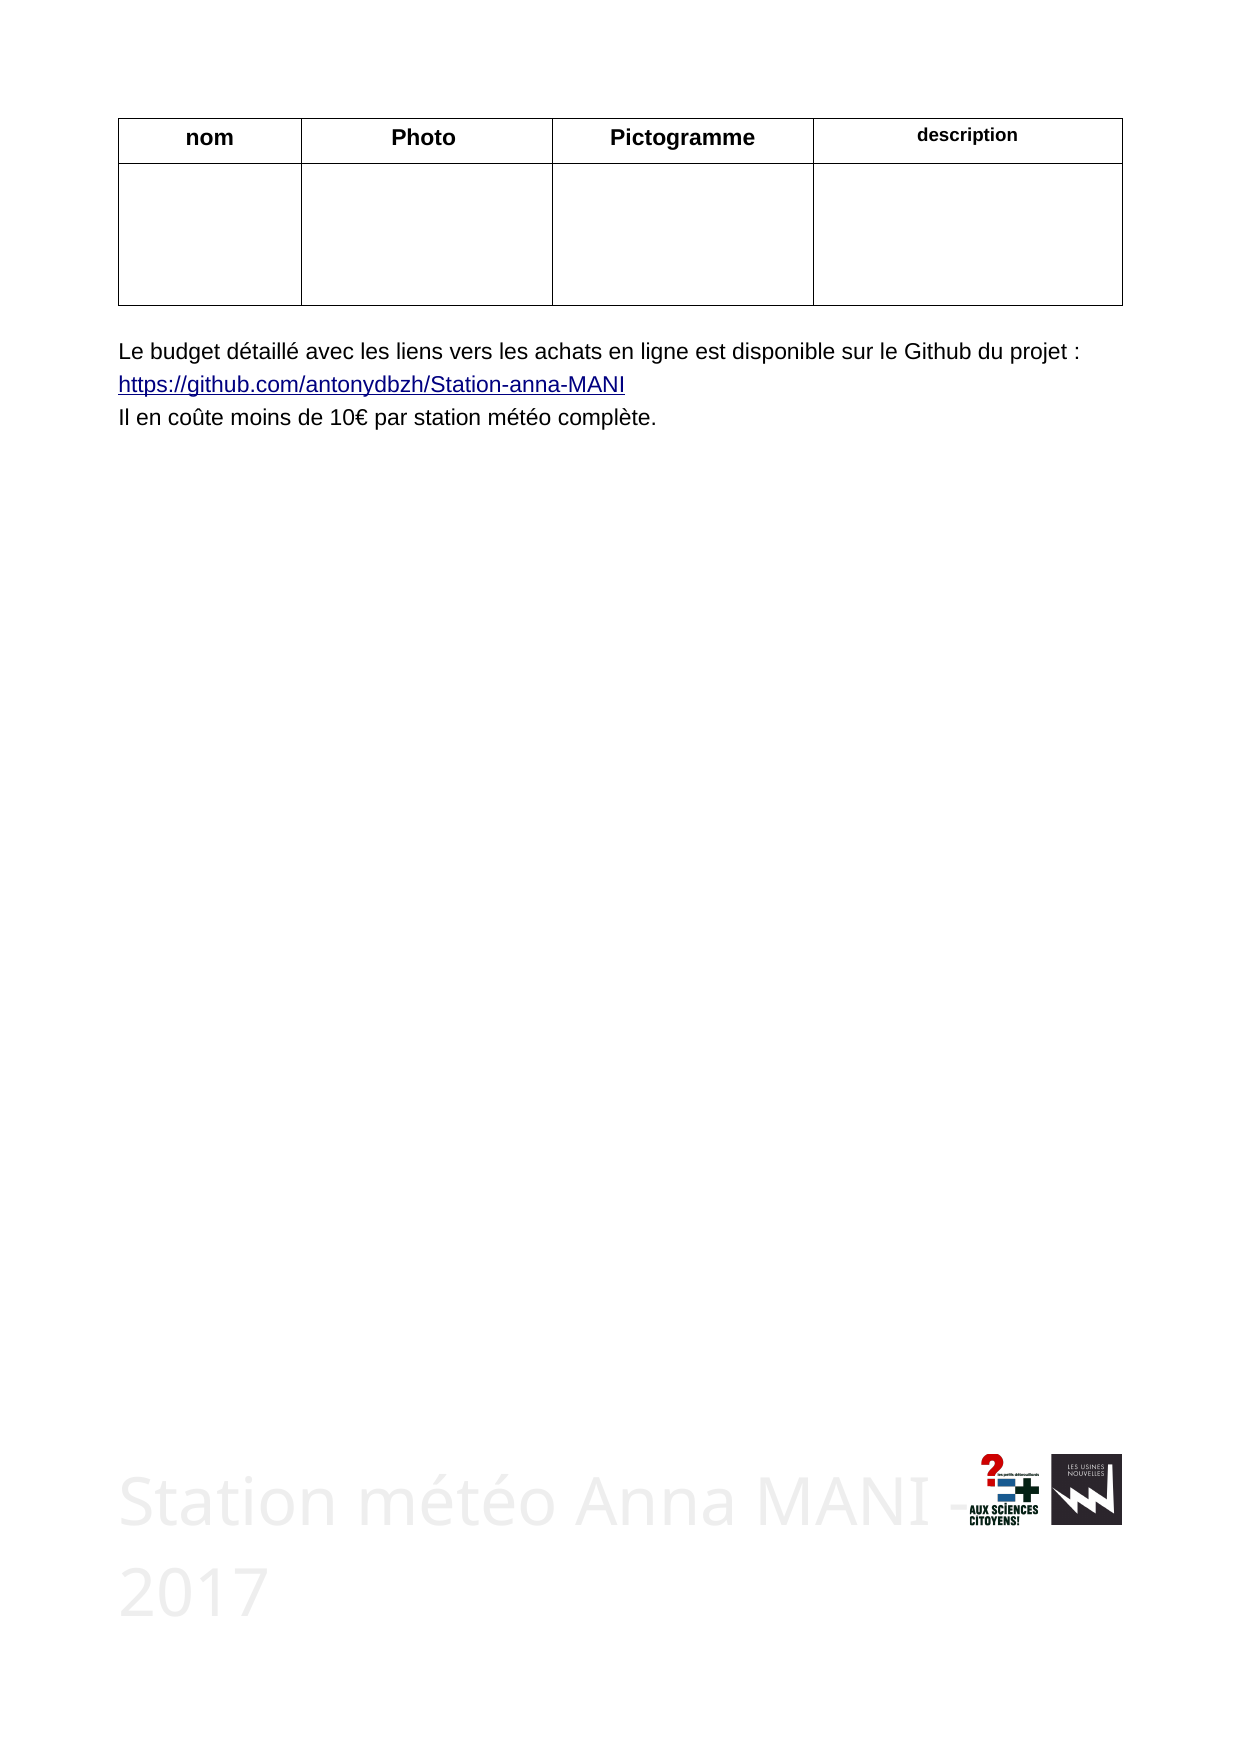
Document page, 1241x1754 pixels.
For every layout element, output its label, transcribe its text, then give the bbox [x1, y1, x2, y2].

table_cell [119, 164, 301, 305]
text https://github.com/antonydbzh/Station-anna-MANI [118, 371, 1122, 397]
picture [969, 1454, 1039, 1526]
table_header nom [119, 119, 301, 162]
table_header Photo [302, 119, 552, 162]
table_cell [814, 164, 1122, 305]
text Le budget détaillé avec les liens vers les achats en ligne est disponible sur le Github du projet : [118, 338, 1122, 364]
table_cell [302, 164, 552, 305]
picture [1051, 1454, 1122, 1525]
text Il en coûte moins de 10€ par station météo complète. [118, 404, 1122, 430]
table_header Pictogramme [553, 119, 813, 162]
table_cell [553, 164, 813, 305]
table_header description [814, 119, 1122, 162]
